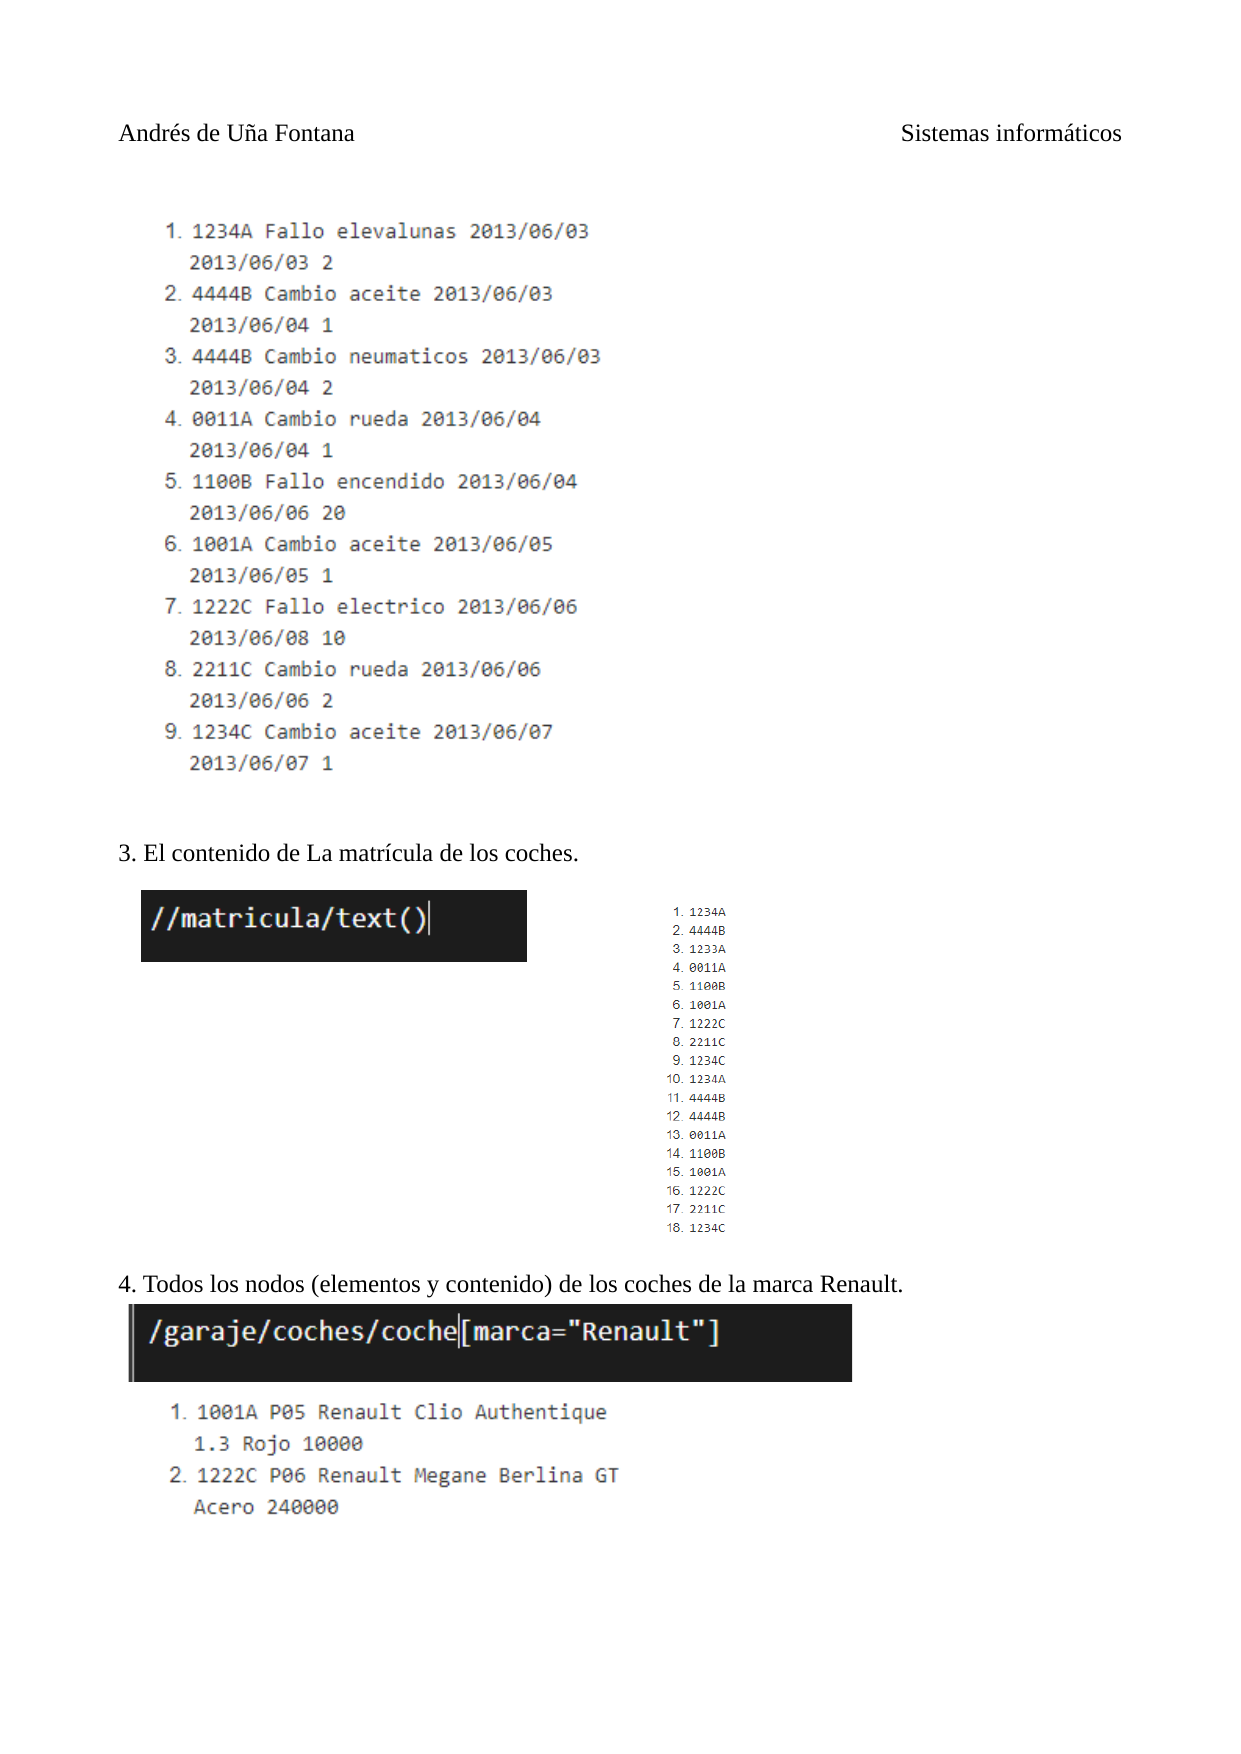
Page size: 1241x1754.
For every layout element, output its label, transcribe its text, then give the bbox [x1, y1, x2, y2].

picture [128, 1304, 853, 1382]
picture [141, 890, 527, 962]
picture [137, 1402, 633, 1519]
picture [150, 204, 605, 786]
text 3. El contenido de La matrícula de los coches. [118, 838, 1122, 866]
picture [656, 897, 772, 1252]
text 4. Todos los nodos (elementos y contenido) de los coches de la marca Renault. [118, 1269, 1122, 1298]
